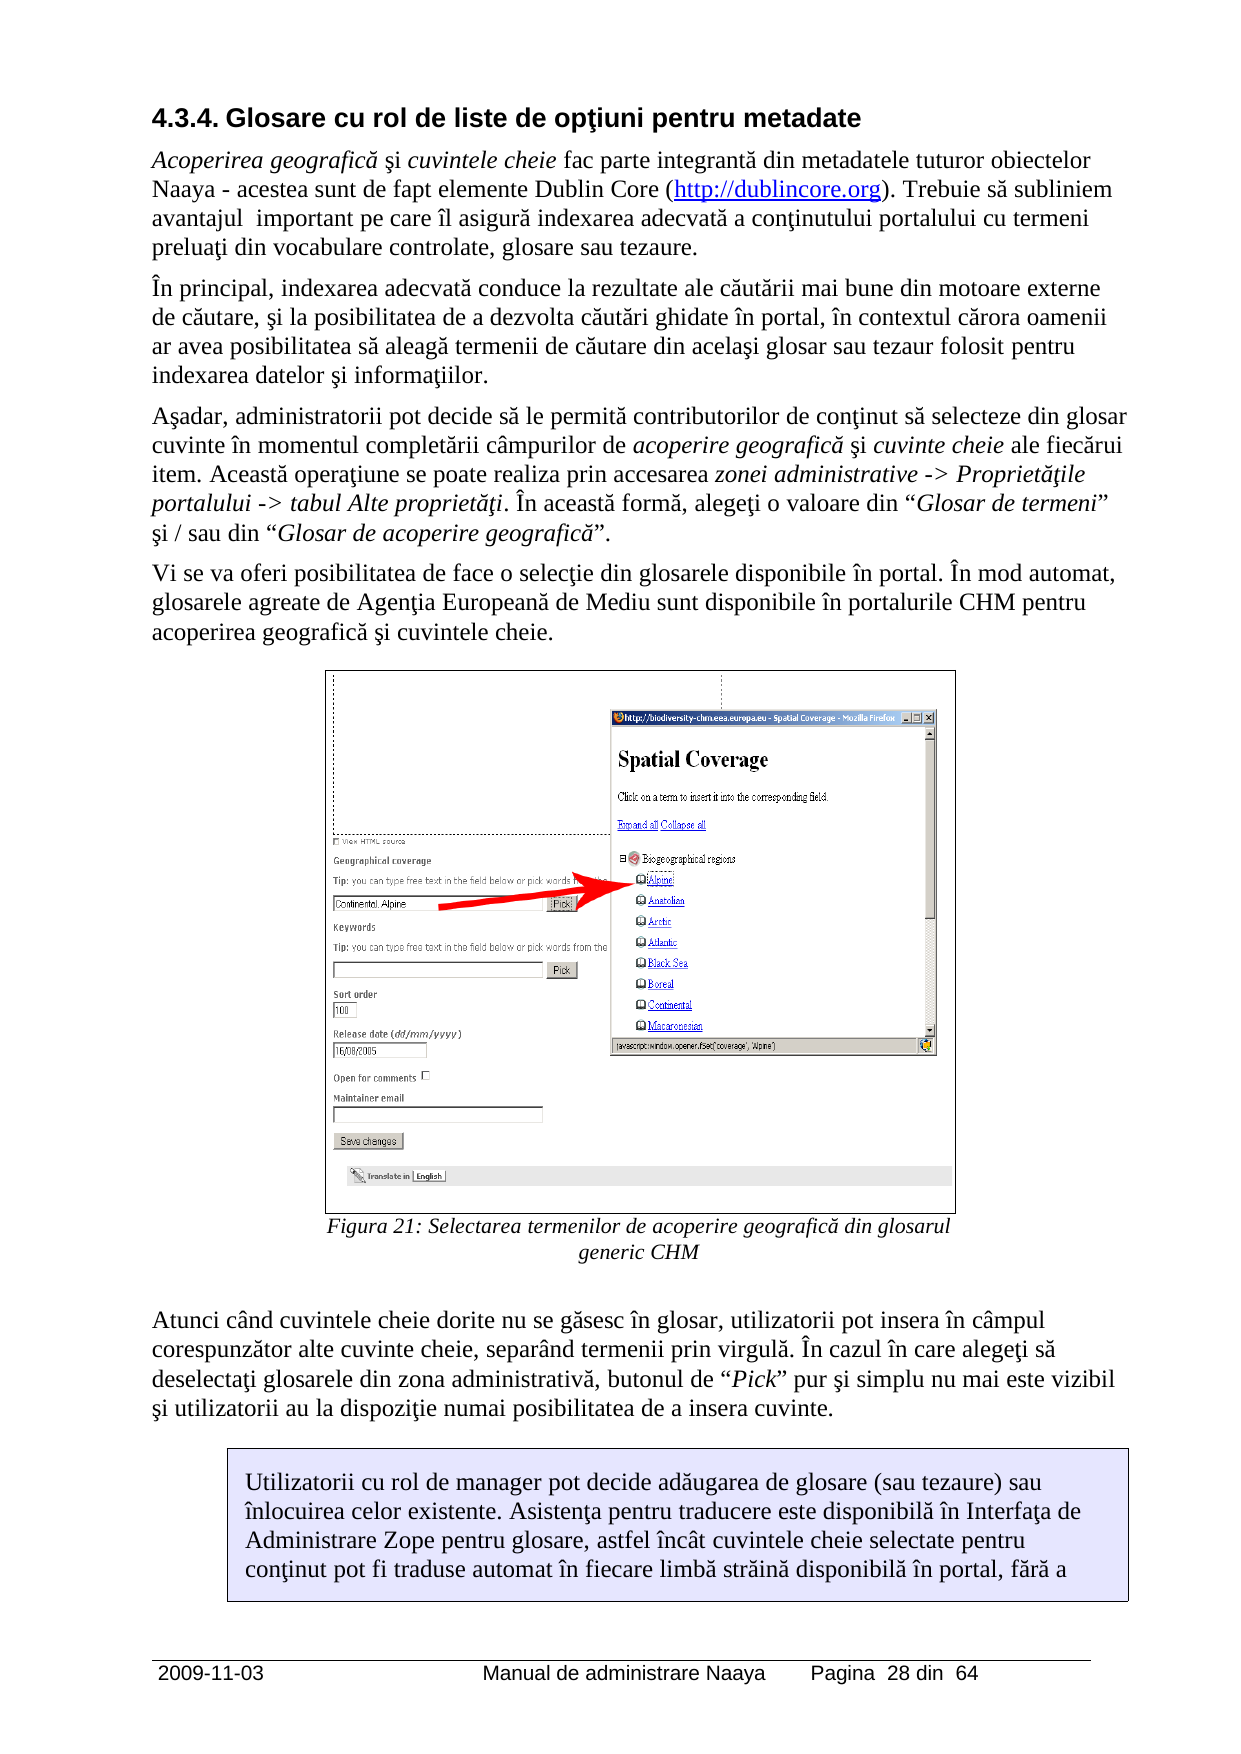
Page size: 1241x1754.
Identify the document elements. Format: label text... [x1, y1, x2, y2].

text Vi se va oferi posibilitatea de face o selecţie din glosarele disponibile în portal. În mod automat, glosarele agreate de Agenţia Europeană de Mediu sunt disponibile în portalurile CHM pentru acoperirea geografică şi cuvintele cheie. [152, 558, 1128, 645]
text Aşadar, administratorii pot decide să le permită contributorilor de conţinut să selecteze din glosar cuvinte în momentul completării câmpurilor de acoperire geografică şi cuvinte cheie ale fiecărui item. Această operaţiune se poate realiza prin accesarea zonei administrative -> Proprietăţile portalului -> tabul Alte proprietăţi. În această formă, alegeţi o valoare din “Glosar de termeni” şi / sau din “Glosar de acoperire geografică”. [152, 401, 1128, 546]
text Acoperirea geografică şi cuvintele cheie fac parte integrantă din metadatele tuturor obiectelor Naaya - acestea sunt de fapt elemente Dublin Core (http://dublincore.org). Trebuie să subliniem avantajul important pe care îl asigură indexarea adecvată a conţinutului portalului cu termeni preluaţi din vocabulare controlate, glosare sau tezaure. [152, 145, 1128, 261]
text Figura 21: Selectarea termenilor de acoperire geografică din glosarul generic CHM [324, 671, 955, 1264]
text Atunci când cuvintele cheie dorite nu se găsesc în glosar, utilizatorii pot insera în câmpul corespunzător alte cuvinte cheie, separând termenii prin virgulă. În cazul în care alegeţi să deselectaţi glosarele din zona administrativă, butonul de “Pick” pur şi simplu nu mai este vizibil şi utilizatorii au la dispoziţie numai posibilitatea de a insera cuvinte. [152, 1305, 1128, 1422]
subtitle Glosare cu rol de liste de opţiuni pentru metadate [152, 102, 1128, 133]
text În principal, indexarea adecvată conduce la rezultate ale căutării mai bune din motoare externe de căutare, şi la posibilitatea de a dezvolta căutări ghidate în portal, în contextul cărora oamenii ar avea posibilitatea să aleagă termenii de căutare din acelaşi glosar sau tezaur folosit pentru indexarea datelor şi informaţiilor. [152, 273, 1128, 389]
text Utilizatorii cu rol de manager pot decide adăugarea de glosare (sau tezaure) sau înlocuirea celor existente. Asistenţa pentru traducere este disponibilă în Interfaţa de Administrare Zope pentru glosare, astfel încât cuvintele cheie selectate pentru conţinut pot fi traduse automat în fiecare limbă străină disponibilă în portal, fără a [228, 1449, 1128, 1601]
